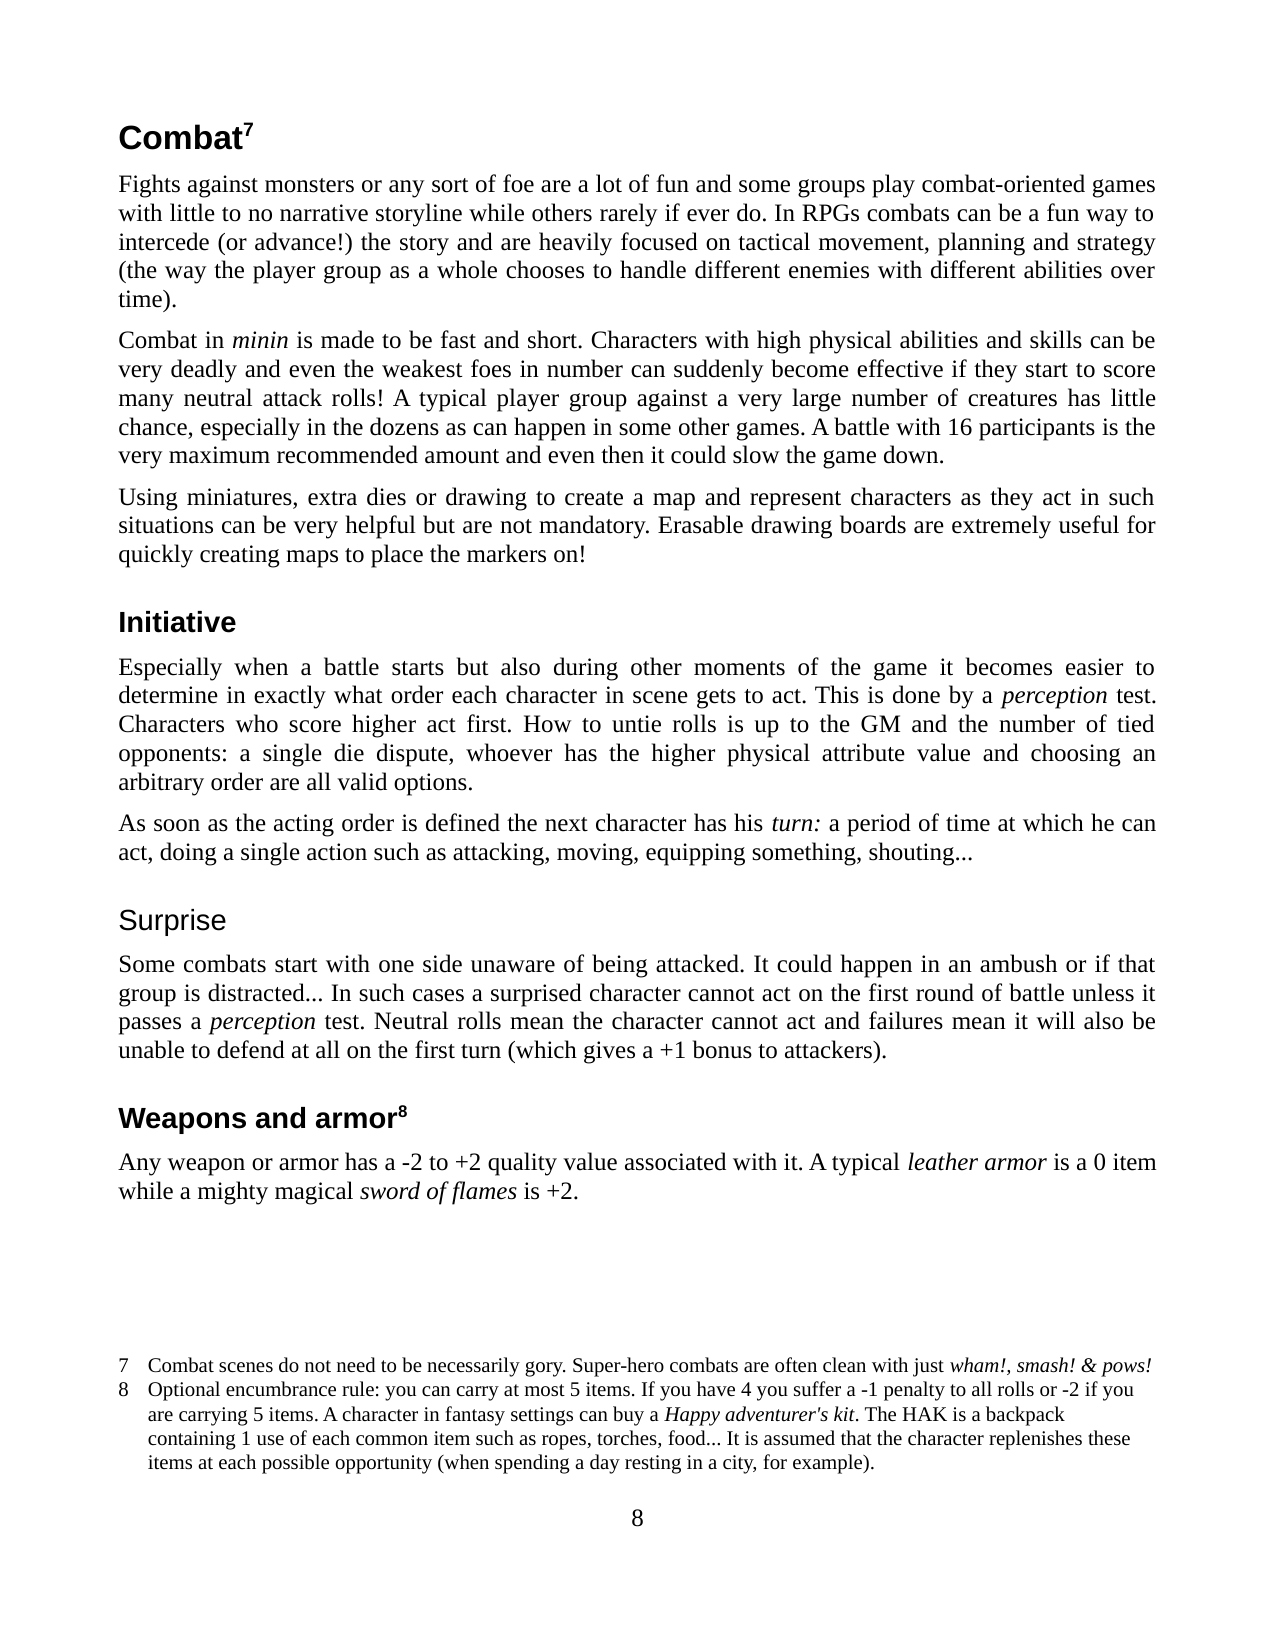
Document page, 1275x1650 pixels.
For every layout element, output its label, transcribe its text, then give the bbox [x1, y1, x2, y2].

text Some combats start with one side unaware of being attacked. It could happen in an ambush or if that group is distracted... In such cases a surprised character cannot act on the first round of battle unless it passes a perception test. Neutral rolls mean the character cannot act and failures mean it will also be unable to defend at all on the first turn (which gives a +1 bonus to attackers). [118, 949, 1157, 1064]
subtitle Weapons and armor [118, 1101, 1157, 1135]
text Using miniatures, extra dies or drawing to create a map and represent characters as they act in such situations can be very helpful but are not mandatory. Erasable drawing boards are extremely useful for quickly creating maps to place the markers on! [118, 482, 1157, 568]
text As soon as the acting order is defined the next character has his turn: a period of time at which he can act, doing a single action such as attacking, moving, equipping something, shouting... [118, 808, 1157, 865]
text Fights against monsters or any sort of foe are a lot of fun and some groups play combat-oriented games with little to no narrative storyline while others rarely if ever do. In RPGs combats can be a fun way to intercede (or advance!) the story and are heavily focused on tactical movement, planning and strategy (the way the player group as a whole chooses to handle different enemies with different abilities over time). [118, 169, 1157, 313]
text Especially when a battle starts but also during other moments of the game it becomes easier to determine in exactly what order each character in scene gets to act. This is done by a perception test. Characters who score higher act first. How to untie rolls is up to the GM and the number of tied opponents: a single die dispute, whoever has the higher physical attribute value and choosing an arbitrary order are all valid options. [118, 652, 1157, 795]
text Optional encumbrance rule: you can carry at most 5 items. If you have 4 you suffer a -1 penalty to all rolls or -2 if you are carrying 5 items. A character in fantasy settings can buy a Happy adventurer's kit. The HAK is a backpack containing 1 use of each common item such as ropes, torches, food... It is assumed that the character replenishes these items at each possible opportunity (when spending a day resting in a city, for example). [118, 1377, 1157, 1474]
subtitle Initiative [118, 606, 1157, 639]
text Combat scenes do not need to be necessarily gory. Super-hero combats are often clean with just wham!, smash! & pows! [118, 1353, 1157, 1377]
subtitle Surprise [118, 903, 1157, 936]
text Combat in minin is made to be fast and short. Characters with high physical abilities and skills can be very deadly and even the weakest foes in number can suddenly become effective if they start to score many neutral attack rolls! A typical player group against a very large number of creatures has little chance, especially in the dozens as can happen in some other games. A battle with 16 participants is the very maximum recommended amount and even then it could slow the game down. [118, 326, 1157, 469]
text Any weapon or armor has a -2 to +2 quality value associated with it. A typical leather armor is a 0 item while a mighty magical sword of flames is +2. [118, 1147, 1157, 1205]
subtitle Combat [118, 118, 1157, 157]
